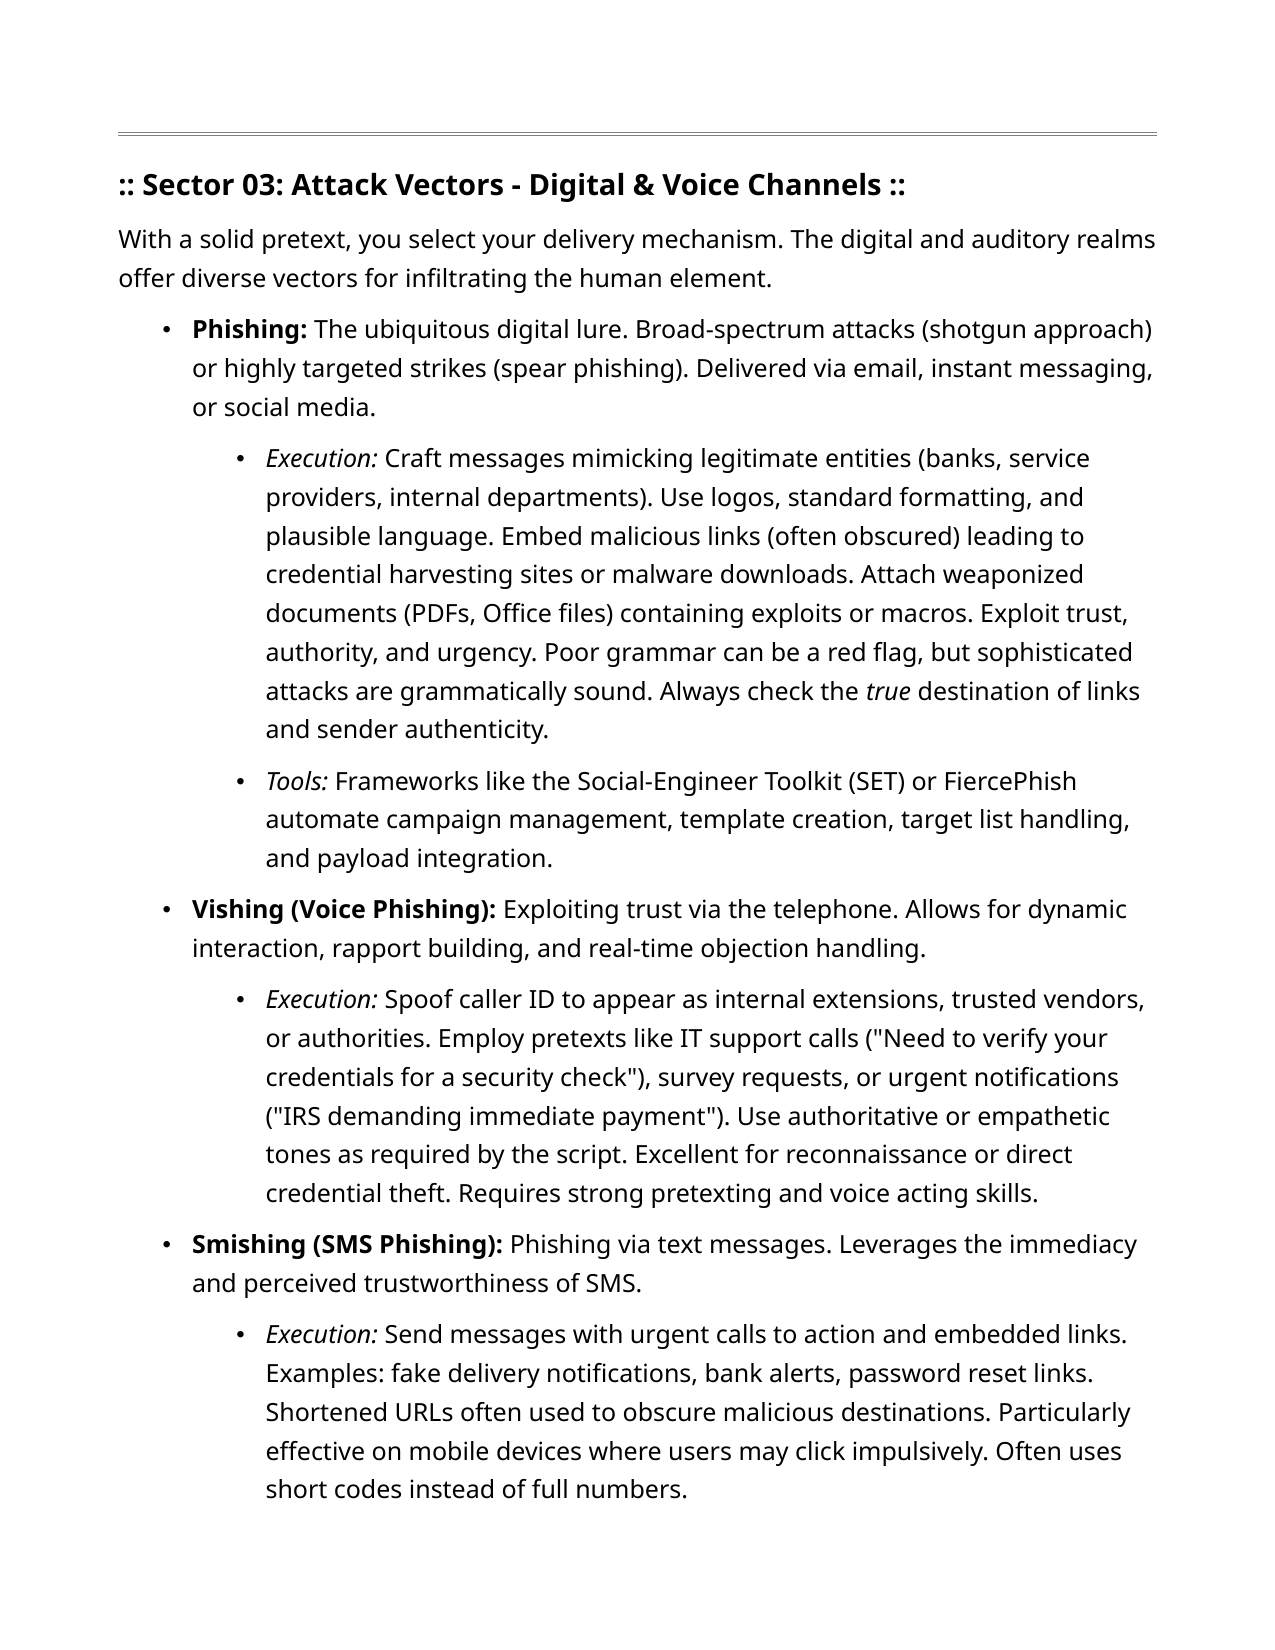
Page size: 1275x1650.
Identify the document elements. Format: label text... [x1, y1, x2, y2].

list Execution: Craft messages mimicking legitimate entities (banks, service providers, internal departments). Use logos, standard formatting, and plausible language. Embed malicious links (often obscured) leading to credential harvesting sites or malware downloads. Attach weaponized documents (PDFs, Office files) containing exploits or macros. Exploit trust, authority, and urgency. Poor grammar can be a red flag, but sophisticated attacks are grammatically sound. Always check the true destination of links and sender authenticity. [236, 441, 1157, 746]
list Phishing: The ubiquitous digital lure. Broad-spectrum attacks (shotgun approach) or highly targeted strikes (spear phishing). Delivered via email, instant messaging, or social media. [162, 312, 1157, 423]
text With a solid pretext, you select your delivery mechanism. The digital and auditory realms offer diverse vectors for infiltrating the human element. [118, 222, 1157, 295]
list Execution: Send messages with urgent calls to action and embedded links. Examples: fake delivery notifications, bank alerts, password reset links. Shortened URLs often used to obscure malicious destinations. Particularly effective on mobile devices where users may click impulsively. Often uses short codes instead of full numbers. [236, 1317, 1157, 1506]
list Smishing (SMS Phishing): Phishing via text messages. Leverages the immediacy and perceived trustworthiness of SMS. [162, 1227, 1157, 1300]
list Tools: Frameworks like the Social-Engineer Toolkit (SET) or FiercePhish automate campaign management, template creation, target list handling, and payload integration. [236, 763, 1157, 875]
list Execution: Spoof caller ID to appear as internal extensions, trusted vendors, or authorities. Employ pretexts like IT support calls ("Need to verify your credentials for a security check"), survey requests, or urgent notifications ("IRS demanding immediate payment"). Use authoritative or empathetic tones as required by the script. Excellent for reconnaissance or direct credential theft. Requires strong pretexting and voice acting skills. [236, 982, 1157, 1210]
list Vishing (Voice Phishing): Exploiting trust via the telephone. Allows for dynamic interaction, rapport building, and real-time objection handling. [162, 892, 1157, 965]
subtitle :: Sector 03: Attack Vectors - Digital & Voice Channels :: [118, 164, 1157, 204]
